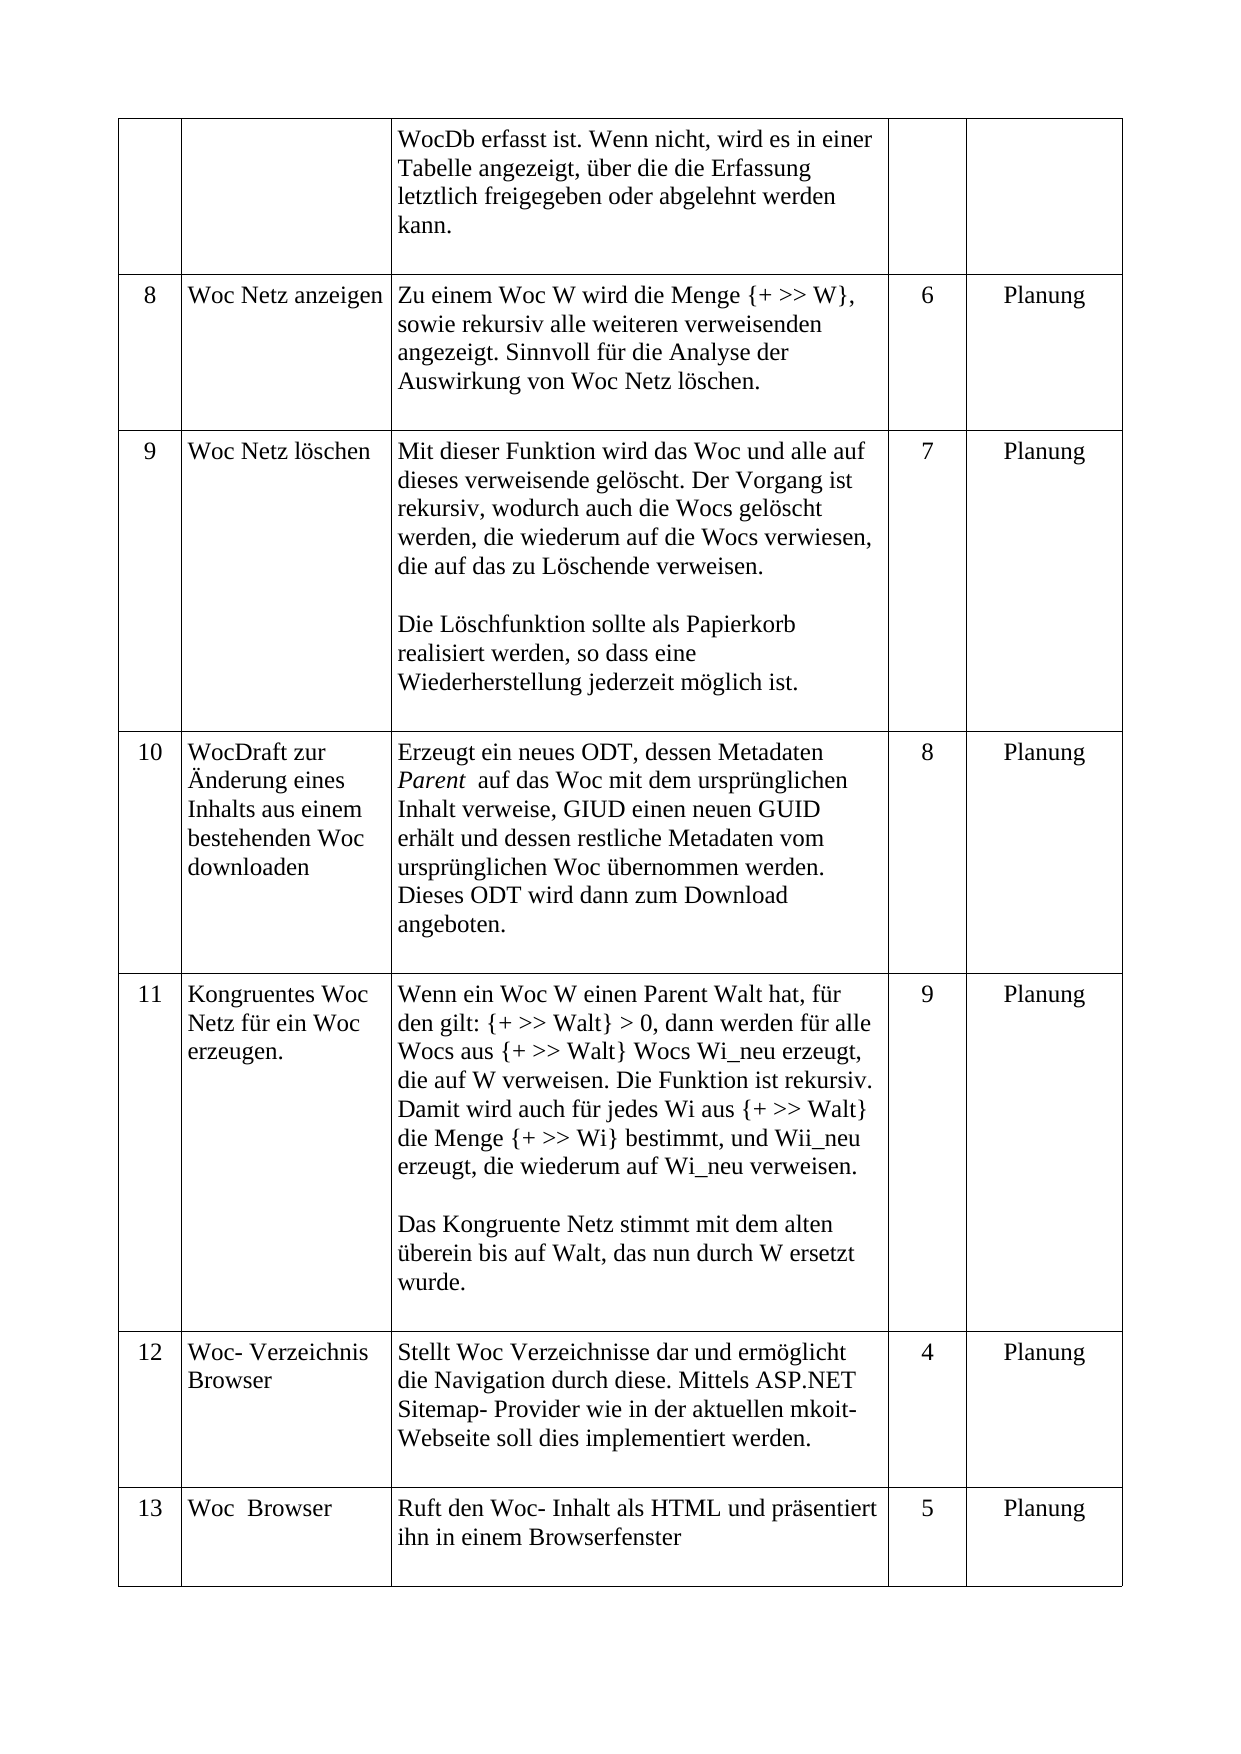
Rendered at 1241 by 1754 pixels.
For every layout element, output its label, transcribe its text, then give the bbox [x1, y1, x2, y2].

table_cell WocDb erfasst ist. Wenn nicht, wird es in einer Tabelle angezeigt, über die die Erfassung letztlich freigegeben oder abgelehnt werden kann. [392, 119, 888, 274]
table_cell 13 [119, 1488, 181, 1586]
table_cell Planung [967, 1488, 1122, 1586]
table_cell [889, 119, 966, 274]
table_cell Woc Netz anzeigen [182, 275, 391, 430]
table_cell 6 [889, 275, 966, 430]
table_cell 7 [889, 431, 966, 731]
table_cell 9 [119, 431, 181, 731]
table_cell WocDraft zur Änderung eines Inhalts aus einem bestehenden Woc downloaden [182, 732, 391, 973]
table_cell 4 [889, 1332, 966, 1487]
table_cell Planung [967, 1332, 1122, 1487]
table_cell Zu einem Woc W wird die Menge {+ >> W}, sowie rekursiv alle weiteren verweisenden angezeigt. Sinnvoll für die Analyse der Auswirkung von Woc Netz löschen. [392, 275, 888, 430]
table_cell Mit dieser Funktion wird das Woc und alle auf dieses verweisende gelöscht. Der Vorgang ist rekursiv, wodurch auch die Wocs gelöscht werden, die wiederum auf die Wocs verwiesen, die auf das zu Löschende verweisen. Die Löschfunktion sollte als Papierkorb realisiert werden, so dass eine Wiederherstellung jederzeit möglich ist. [392, 431, 888, 731]
table_cell Ruft den Woc- Inhalt als HTML und präsentiert ihn in einem Browserfenster [392, 1488, 888, 1586]
table_cell 9 [889, 974, 966, 1331]
table_cell [182, 119, 391, 274]
table_cell Woc Browser [182, 1488, 391, 1586]
table_cell Planung [967, 974, 1122, 1331]
table_cell Woc Netz löschen [182, 431, 391, 731]
table_cell 12 [119, 1332, 181, 1487]
table_cell Planung [967, 275, 1122, 430]
table_cell 8 [119, 275, 181, 430]
table_cell Planung [967, 732, 1122, 973]
table_cell Stellt Woc Verzeichnisse dar und ermöglicht die Navigation durch diese. Mittels ASP.NET Sitemap- Provider wie in der aktuellen mkoit- Webseite soll dies implementiert werden. [392, 1332, 888, 1487]
table_cell Planung [967, 431, 1122, 731]
table_cell Erzeugt ein neues ODT, dessen Metadaten Parent auf das Woc mit dem ursprünglichen Inhalt verweise, GIUD einen neuen GUID erhält und dessen restliche Metadaten vom ursprünglichen Woc übernommen werden. Dieses ODT wird dann zum Download angeboten. [392, 732, 888, 973]
table_cell 8 [889, 732, 966, 973]
table_cell 11 [119, 974, 181, 1331]
table_cell Wenn ein Woc W einen Parent Walt hat, für den gilt: {+ >> Walt} > 0, dann werden für alle Wocs aus {+ >> Walt} Wocs Wi_neu erzeugt, die auf W verweisen. Die Funktion ist rekursiv. Damit wird auch für jedes Wi aus {+ >> Walt} die Menge {+ >> Wi} bestimmt, und Wii_neu erzeugt, die wiederum auf Wi_neu verweisen. Das Kongruente Netz stimmt mit dem alten überein bis auf Walt, das nun durch W ersetzt wurde. [392, 974, 888, 1331]
table_cell 10 [119, 732, 181, 973]
table_cell [967, 119, 1122, 274]
table_cell Kongruentes Woc Netz für ein Woc erzeugen. [182, 974, 391, 1331]
table_cell [119, 119, 181, 274]
table_cell Woc- Verzeichnis Browser [182, 1332, 391, 1487]
table_cell 5 [889, 1488, 966, 1586]
